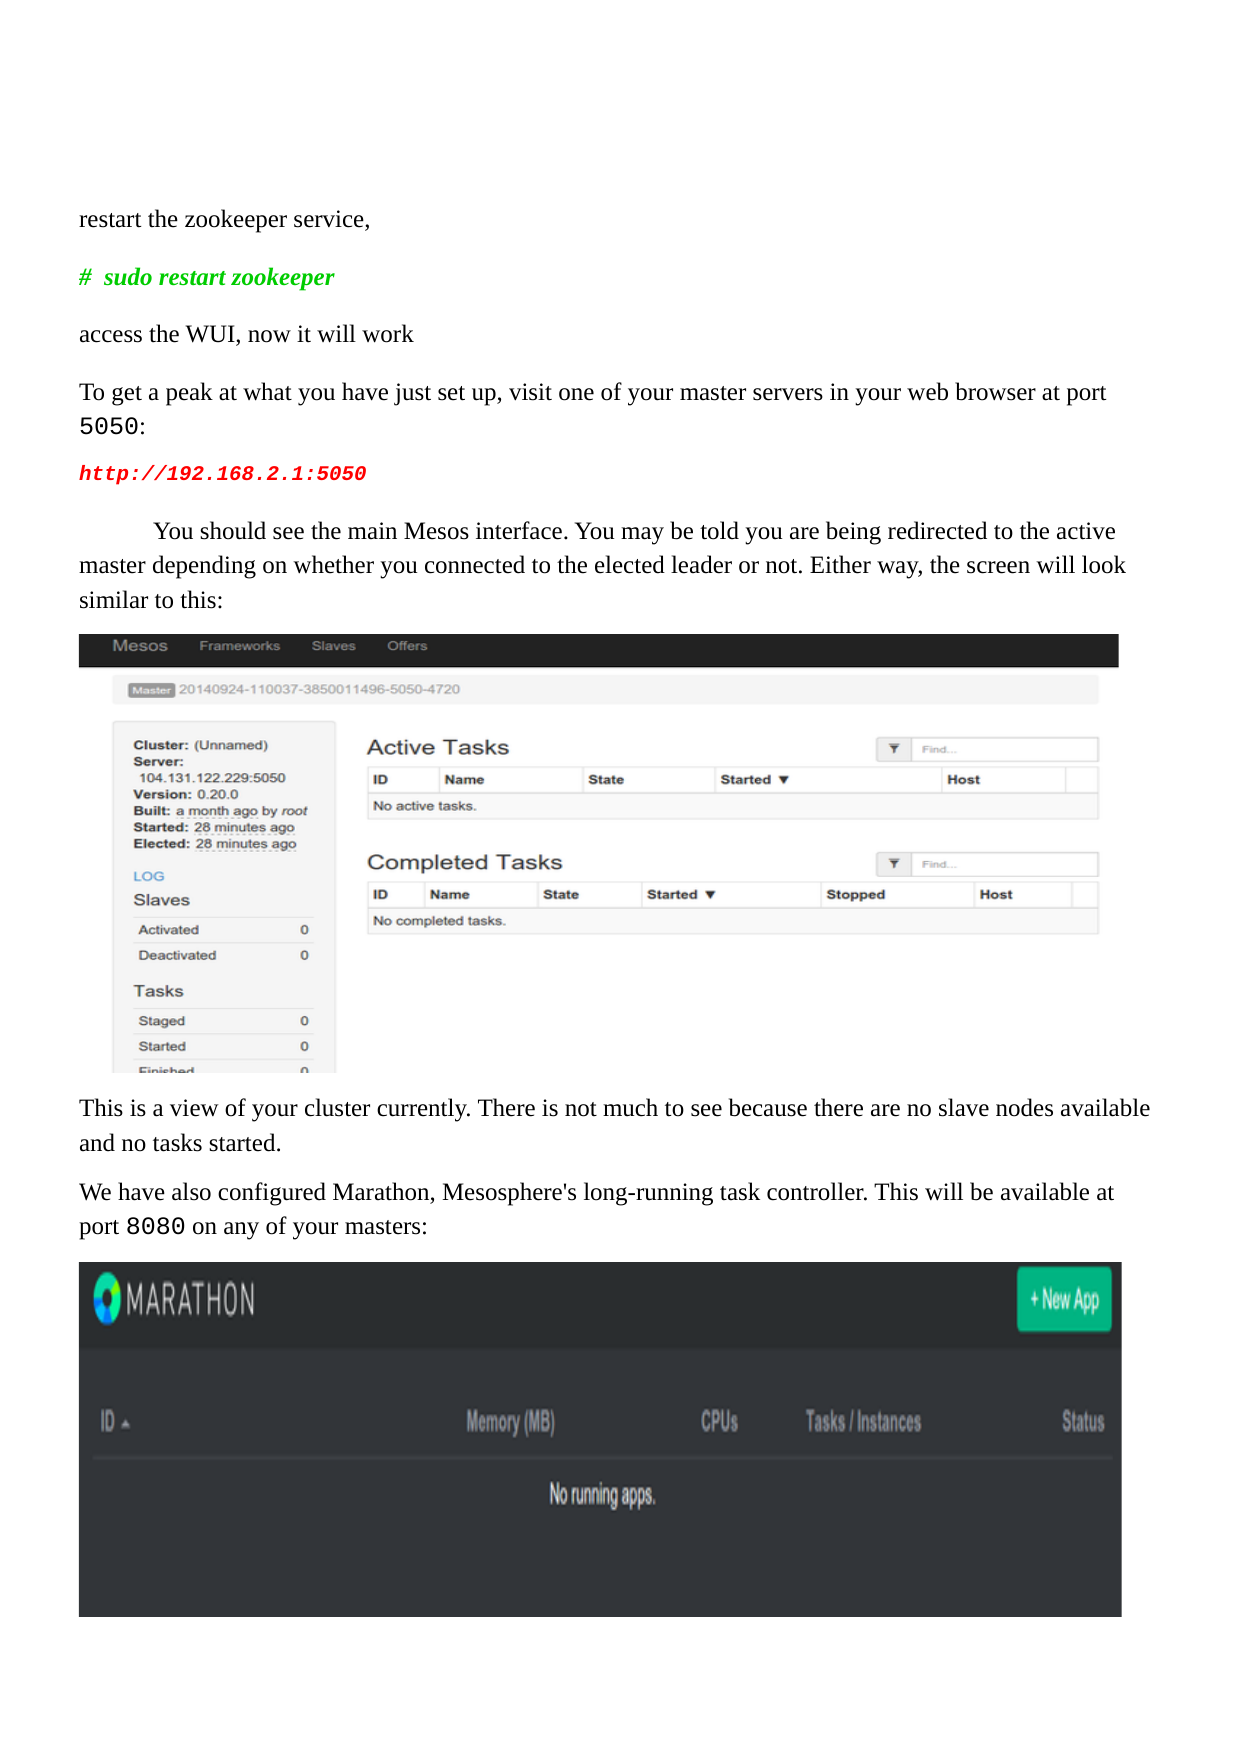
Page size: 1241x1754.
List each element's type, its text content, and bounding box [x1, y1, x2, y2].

text restart the zookeeper service, [79, 204, 1159, 233]
picture [78, 1262, 1122, 1617]
text To get a peak at what you have just set up, visit one of your master servers in your web browser at port 5050: [79, 377, 1159, 442]
picture [78, 634, 1119, 1073]
text We have also configured Marathon, Mesosphere's long-running task controller. This will be available at port 8080 on any of your masters: [79, 1177, 1159, 1242]
text # sudo restart zookeeper [79, 262, 1159, 291]
text This is a view of your cluster currently. There is not much to see because there are no slave nodes available and no tasks started. [79, 1093, 1159, 1156]
text http://192.168.2.1:5050 [79, 463, 1159, 487]
text access the WUI, now it will work [79, 319, 1159, 348]
text You should see the main Mesos interface. You may be told you are being redirected to the active master depending on whether you connected to the elected leader or not. Either way, the screen will look similar to this: [79, 516, 1159, 614]
